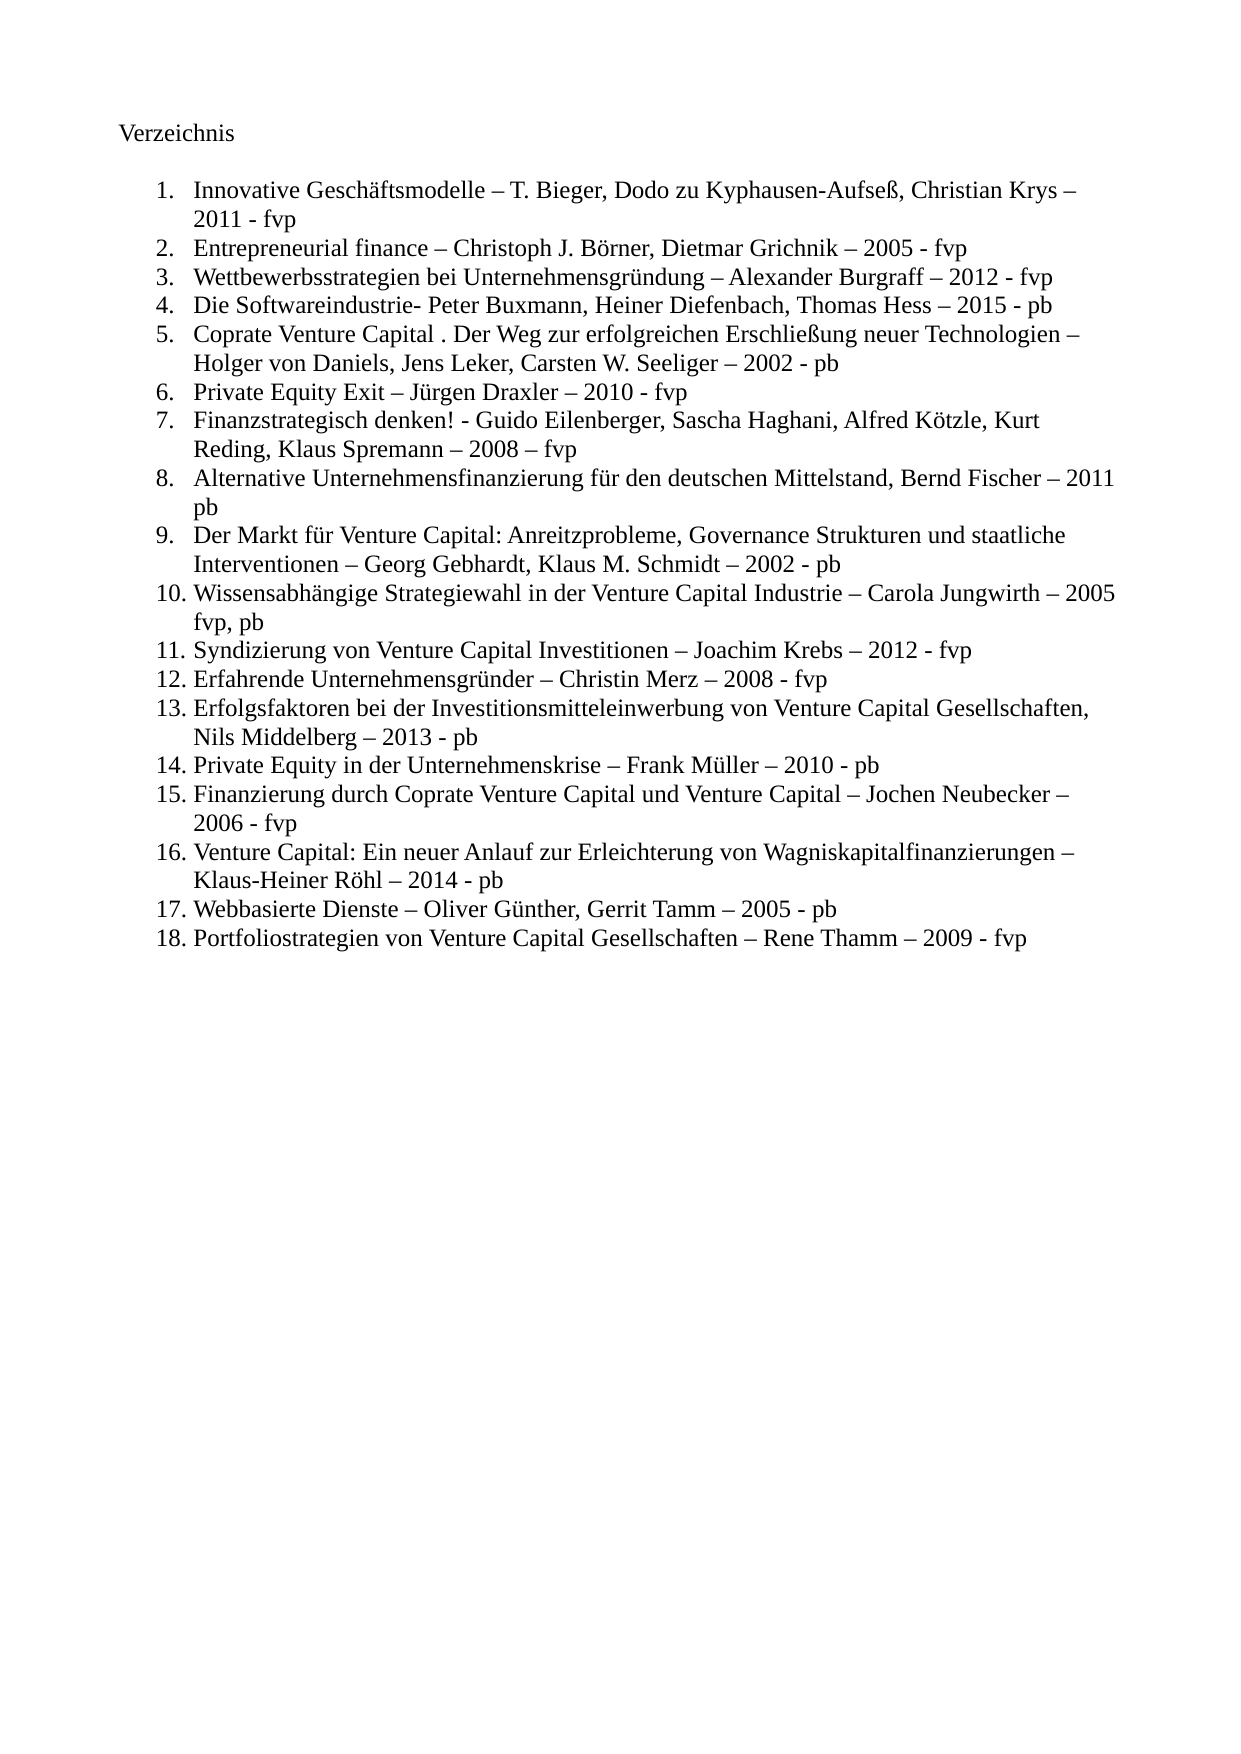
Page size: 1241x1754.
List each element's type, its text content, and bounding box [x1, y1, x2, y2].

list Wettbewerbsstrategien bei Unternehmensgründung – Alexander Burgraff – 2012 - fvp [156, 262, 1122, 291]
text Verzeichnis [118, 118, 1122, 147]
list Entrepreneurial finance – Christoph J. Börner, Dietmar Grichnik – 2005 - fvp [156, 233, 1122, 262]
list Finanzstrategisch denken! - Guido Eilenberger, Sascha Haghani, Alfred Kötzle, Kurt Reding, Klaus Spremann – 2008 – fvp [156, 406, 1122, 463]
list Webbasierte Dienste – Oliver Günther, Gerrit Tamm – 2005 - pb [156, 894, 1122, 923]
list Wissensabhängige Strategiewahl in der Venture Capital Industrie – Carola Jungwirth – 2005 fvp, pb [156, 578, 1122, 636]
list Erfahrende Unternehmensgründer – Christin Merz – 2008 - fvp [156, 664, 1122, 693]
list Die Softwareindustrie- Peter Buxmann, Heiner Diefenbach, Thomas Hess – 2015 - pb [156, 291, 1122, 319]
list Venture Capital: Ein neuer Anlauf zur Erleichterung von Wagniskapitalfinanzierungen – Klaus-Heiner Röhl – 2014 - pb [156, 837, 1122, 894]
list Finanzierung durch Coprate Venture Capital und Venture Capital – Jochen Neubecker – 2006 - fvp [156, 779, 1122, 837]
list Coprate Venture Capital . Der Weg zur erfolgreichen Erschließung neuer Technologien – Holger von Daniels, Jens Leker, Carsten W. Seeliger – 2002 - pb [156, 319, 1122, 377]
list Der Markt für Venture Capital: Anreitzprobleme, Governance Strukturen und staatliche Interventionen – Georg Gebhardt, Klaus M. Schmidt – 2002 - pb [156, 521, 1122, 578]
list Portfoliostrategien von Venture Capital Gesellschaften – Rene Thamm – 2009 - fvp [156, 923, 1122, 952]
list Alternative Unternehmensfinanzierung für den deutschen Mittelstand, Bernd Fischer – 2011 pb [156, 463, 1122, 521]
list Erfolgsfaktoren bei der Investitionsmitteleinwerbung von Venture Capital Gesellschaften, Nils Middelberg – 2013 - pb [156, 693, 1122, 751]
list Innovative Geschäftsmodelle – T. Bieger, Dodo zu Kyphausen-Aufseß, Christian Krys – 2011 - fvp [156, 176, 1122, 233]
list Syndizierung von Venture Capital Investitionen – Joachim Krebs – 2012 - fvp [156, 636, 1122, 664]
list Private Equity in der Unternehmenskrise – Frank Müller – 2010 - pb [156, 751, 1122, 779]
list Private Equity Exit – Jürgen Draxler – 2010 - fvp [156, 377, 1122, 406]
